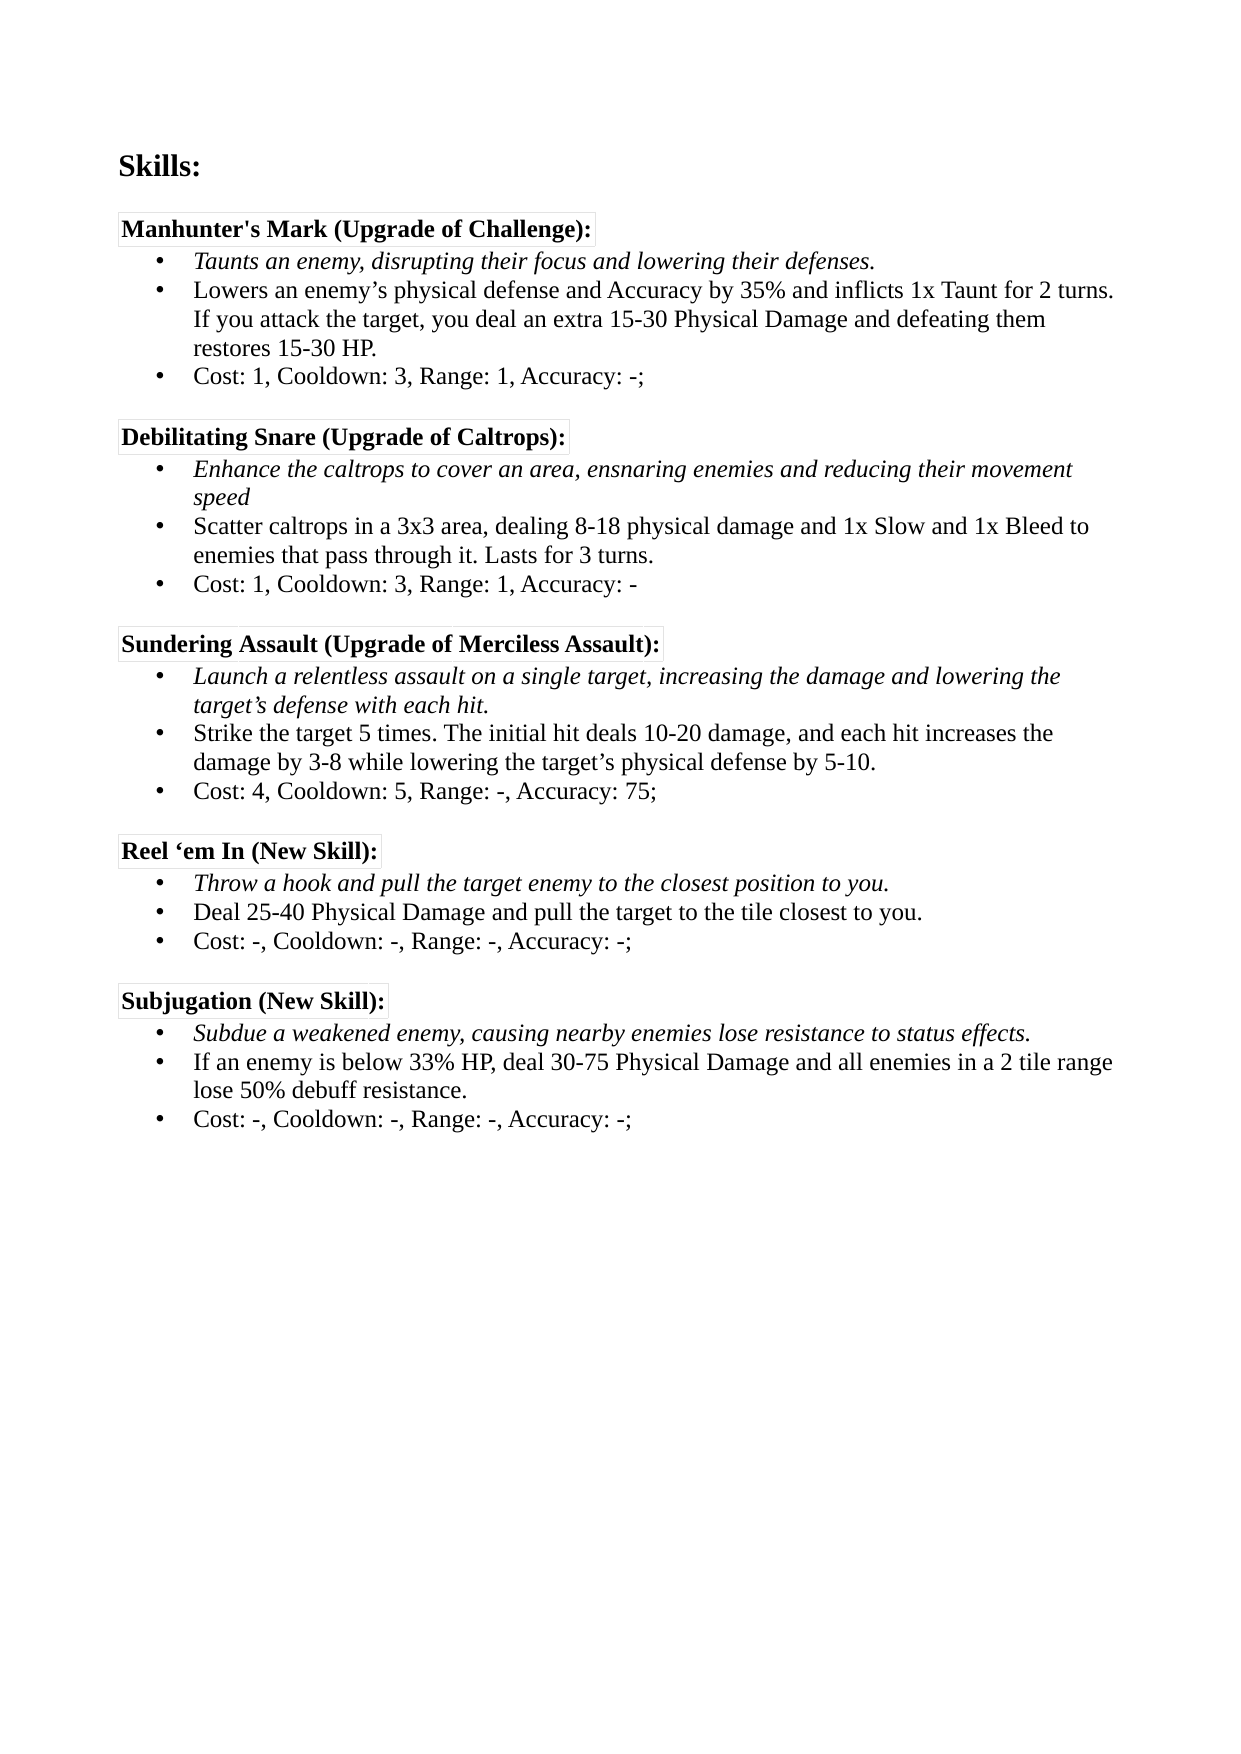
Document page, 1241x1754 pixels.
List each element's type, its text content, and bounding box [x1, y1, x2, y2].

list Cost: 4, Cooldown: 5, Range: -, Accuracy: 75; [156, 776, 1122, 805]
list Deal 25-40 Physical Damage and pull the target to the tile closest to you. [156, 897, 1122, 926]
list Cost: -, Cooldown: -, Range: -, Accuracy: -; [156, 1104, 1122, 1133]
text Manhunter's Mark (Upgrade of Challenge): [119, 213, 595, 246]
list If an enemy is below 33% HP, deal 30-75 Physical Damage and all enemies in a 2 tile range lose 50% debuff resistance. [156, 1047, 1122, 1104]
list Cost: 1, Cooldown: 3, Range: 1, Accuracy: - [156, 569, 1122, 597]
list Enhance the caltrops to cover an area, ensnaring enemies and reducing their movement speed [156, 454, 1122, 511]
list Strike the target 5 times. The initial hit deals 10-20 damage, and each hit increases the damage by 3-8 while lowering the target’s physical defense by 5-10. [156, 718, 1122, 776]
text [664, 626, 1122, 661]
list Subdue a weakened enemy, causing nearby enemies lose resistance to status effects. [156, 1018, 1122, 1047]
text [570, 419, 1122, 454]
list Taunts an enemy, disrupting their focus and lowering their defenses. [156, 246, 1122, 275]
text Reel ‘em In (New Skill): [119, 835, 381, 868]
text [596, 212, 1122, 246]
list Cost: 1, Cooldown: 3, Range: 1, Accuracy: -; [156, 361, 1122, 390]
text [389, 983, 1122, 1018]
text Debilitating Snare (Upgrade of Caltrops): [119, 420, 569, 454]
text Skills: [118, 147, 1122, 183]
text Sundering Assault (Upgrade of Merciless Assault): [119, 627, 663, 661]
list Scatter caltrops in a 3x3 area, dealing 8-18 physical damage and 1x Slow and 1x Bleed to enemies that pass through it. Lasts for 3 turns. [156, 511, 1122, 569]
text [382, 833, 1122, 868]
list Lowers an enemy’s physical defense and Accuracy by 35% and inflicts 1x Taunt for 2 turns. If you attack the target, you deal an extra 15-30 Physical Damage and defeating them restores 15-30 HP. [156, 275, 1122, 361]
list Launch a relentless assault on a single target, increasing the damage and lowering the target’s defense with each hit. [156, 661, 1122, 718]
list Cost: -, Cooldown: -, Range: -, Accuracy: -; [156, 926, 1122, 954]
text Subjugation (New Skill): [119, 984, 388, 1018]
list Throw a hook and pull the target enemy to the closest position to you. [156, 868, 1122, 897]
